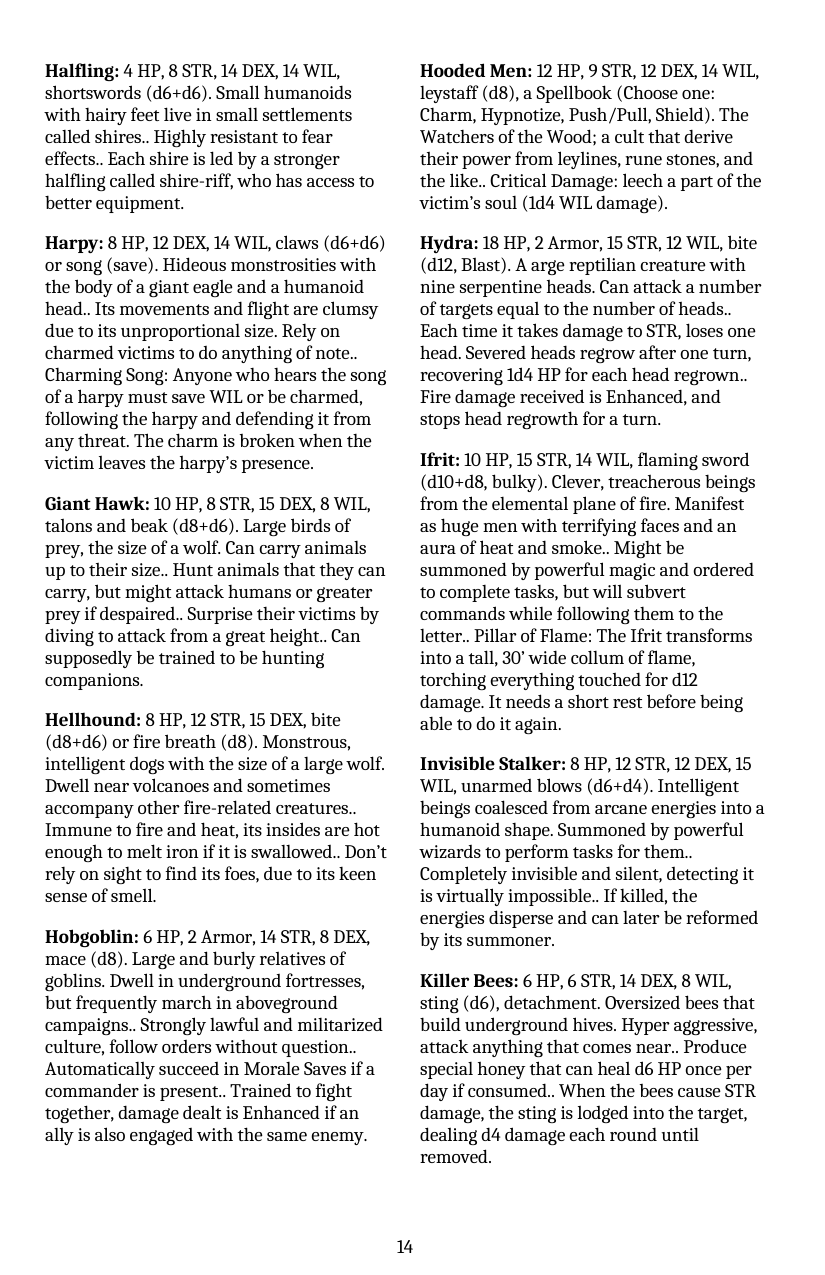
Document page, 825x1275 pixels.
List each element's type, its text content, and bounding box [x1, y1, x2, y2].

text Giant Hawk: 10 HP, 8 STR, 15 DEX, 8 WIL, talons and beak (d8+d6). Large birds of prey, the size of a wolf. Can carry animals up to their size.. Hunt animals that they can carry, but might attack humans or greater prey if despaired.. Surprise their victims by diving to attack from a great height.. Can supposedly be trained to be hunting companions. [45, 493, 390, 691]
text Harpy: 8 HP, 12 DEX, 14 WIL, claws (d6+d6) or song (save). Hideous monstrosities with the body of a giant eagle and a humanoid head.. Its movements and flight are clumsy due to its unproportional size. Rely on charmed victims to do anything of note.. Charming Song: Anyone who hears the song of a harpy must save WIL or be charmed, following the harpy and defending it from any threat. The charm is broken when the victim leaves the harpy’s presence. [45, 233, 390, 474]
text Hobgoblin: 6 HP, 2 Armor, 14 STR, 8 DEX, mace (d8). Large and burly relatives of goblins. Dwell in underground fortresses, but frequently march in aboveground campaigns.. Strongly lawful and militarized culture, follow orders without question.. Automatically succeed in Morale Saves if a commander is present.. Trained to fight together, damage dealt is Enhanced if an ally is also engaged with the same enemy. [45, 926, 390, 1146]
text Hooded Men: 12 HP, 9 STR, 12 DEX, 14 WIL, leystaff (d8), a Spellbook (Choose one: Charm, Hypnotize, Push/Pull, Shield). The Watchers of the Wood; a cult that derive their power from leylines, rune stones, and the like.. Critical Damage: leech a part of the victim’s soul (1d4 WIL damage). [420, 60, 765, 214]
text Hellhound: 8 HP, 12 STR, 15 DEX, bite (d8+d6) or fire breath (d8). Monstrous, intelligent dogs with the size of a large wolf. Dwell near volcanoes and sometimes accompany other fire-related creatures.. Immune to fire and heat, its insides are hot enough to melt iron if it is swallowed.. Don’t rely on sight to find its foes, due to its keen sense of smell. [45, 710, 390, 907]
text Invisible Stalker: 8 HP, 12 STR, 12 DEX, 15 WIL, unarmed blows (d6+d4). Intelligent beings coalesced from arcane energies into a humanoid shape. Summoned by powerful wizards to perform tasks for them.. Completely invisible and silent, detecting it is virtually impossible.. If killed, the energies disperse and can later be reformed by its summoner. [420, 754, 765, 951]
text Killer Bees: 6 HP, 6 STR, 14 DEX, 8 WIL, sting (d6), detachment. Oversized bees that build underground hives. Hyper aggressive, attack anything that comes near.. Produce special honey that can heal d6 HP once per day if consumed.. When the bees cause STR damage, the sting is lodged into the target, dealing d4 damage each round until removed. [420, 970, 765, 1168]
text Halfling: 4 HP, 8 STR, 14 DEX, 14 WIL, shortswords (d6+d6). Small humanoids with hairy feet live in small settlements called shires.. Highly resistant to fear effects.. Each shire is led by a stronger halfling called shire-riff, who has access to better equipment. [45, 60, 390, 214]
text Ifrit: 10 HP, 15 STR, 14 WIL, flaming sword (d10+d8, bulky). Clever, treacherous beings from the elemental plane of fire. Manifest as huge men with terrifying faces and an aura of heat and smoke.. Might be summoned by powerful magic and ordered to complete tasks, but will subvert commands while following them to the letter.. Pillar of Flame: The Ifrit transforms into a tall, 30’ wide collum of flame, torching everything touched for d12 damage. It needs a short rest before being able to do it again. [420, 449, 765, 735]
text Hydra: 18 HP, 2 Armor, 15 STR, 12 WIL, bite (d12, Blast). A arge reptilian creature with nine serpentine heads. Can attack a number of targets equal to the number of heads.. Each time it takes damage to STR, loses one head. Severed heads regrow after one turn, recovering 1d4 HP for each head regrown.. Fire damage received is Enhanced, and stops head regrowth for a turn. [420, 233, 765, 430]
